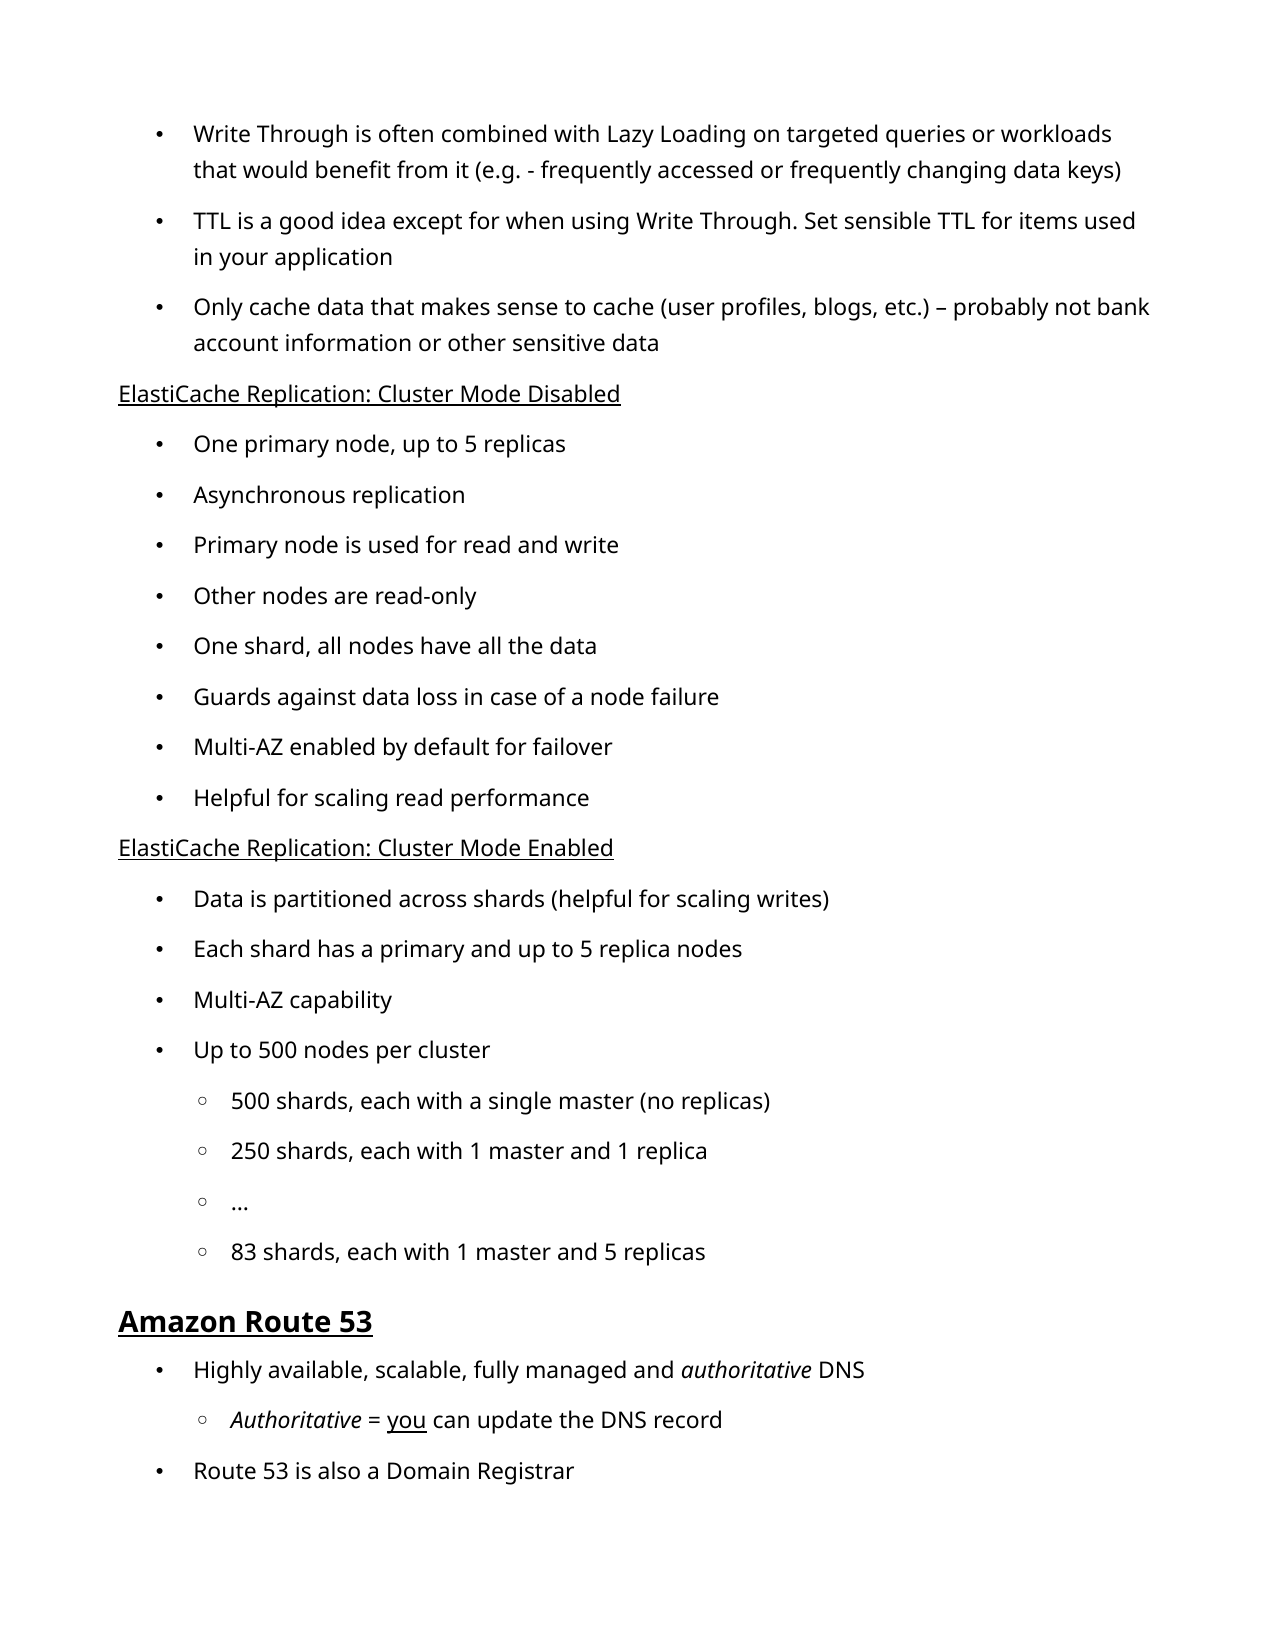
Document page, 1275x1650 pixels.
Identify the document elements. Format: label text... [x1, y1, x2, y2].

list Multi-AZ capability [156, 984, 1157, 1015]
list Authoritative = you can update the DNS record [193, 1404, 1157, 1436]
list Primary node is used for read and write [156, 529, 1157, 560]
text ElastiCache Replication: Cluster Mode Enabled [118, 832, 1157, 863]
list One primary node, up to 5 replicas [156, 428, 1157, 459]
list Other nodes are read-only [156, 579, 1157, 611]
list 83 shards, each with 1 master and 5 replicas [193, 1236, 1157, 1268]
list … [193, 1186, 1157, 1217]
list Up to 500 nodes per cluster [156, 1034, 1157, 1066]
list Guards against data loss in case of a node failure [156, 681, 1157, 712]
subtitle Amazon Route 53 [118, 1301, 1157, 1341]
list Route 53 is also a Domain Registrar [156, 1455, 1157, 1486]
list Helpful for scaling read performance [156, 782, 1157, 813]
text ElastiCache Replication: Cluster Mode Disabled [118, 377, 1157, 409]
list TTL is a good idea except for when using Write Through. Set sensible TTL for items used in your application [156, 204, 1157, 272]
list 500 shards, each with a single master (no replicas) [193, 1085, 1157, 1116]
list Data is partitioned across shards (helpful for scaling writes) [156, 883, 1157, 914]
list Write Through is often combined with Lazy Loading on targeted queries or workloads that would benefit from it (e.g. - frequently accessed or frequently changing data keys) [156, 118, 1157, 185]
list One shard, all nodes have all the data [156, 630, 1157, 661]
list Multi-AZ enabled by default for failover [156, 731, 1157, 762]
list Only cache data that makes sense to cache (user profiles, blogs, etc.) – probably not bank account information or other sensitive data [156, 291, 1157, 358]
list Asynchronous replication [156, 478, 1157, 510]
list Each shard has a primary and up to 5 replica nodes [156, 933, 1157, 964]
list Highly available, scalable, fully managed and authoritative DNS [156, 1354, 1157, 1385]
list 250 shards, each with 1 master and 1 replica [193, 1135, 1157, 1167]
